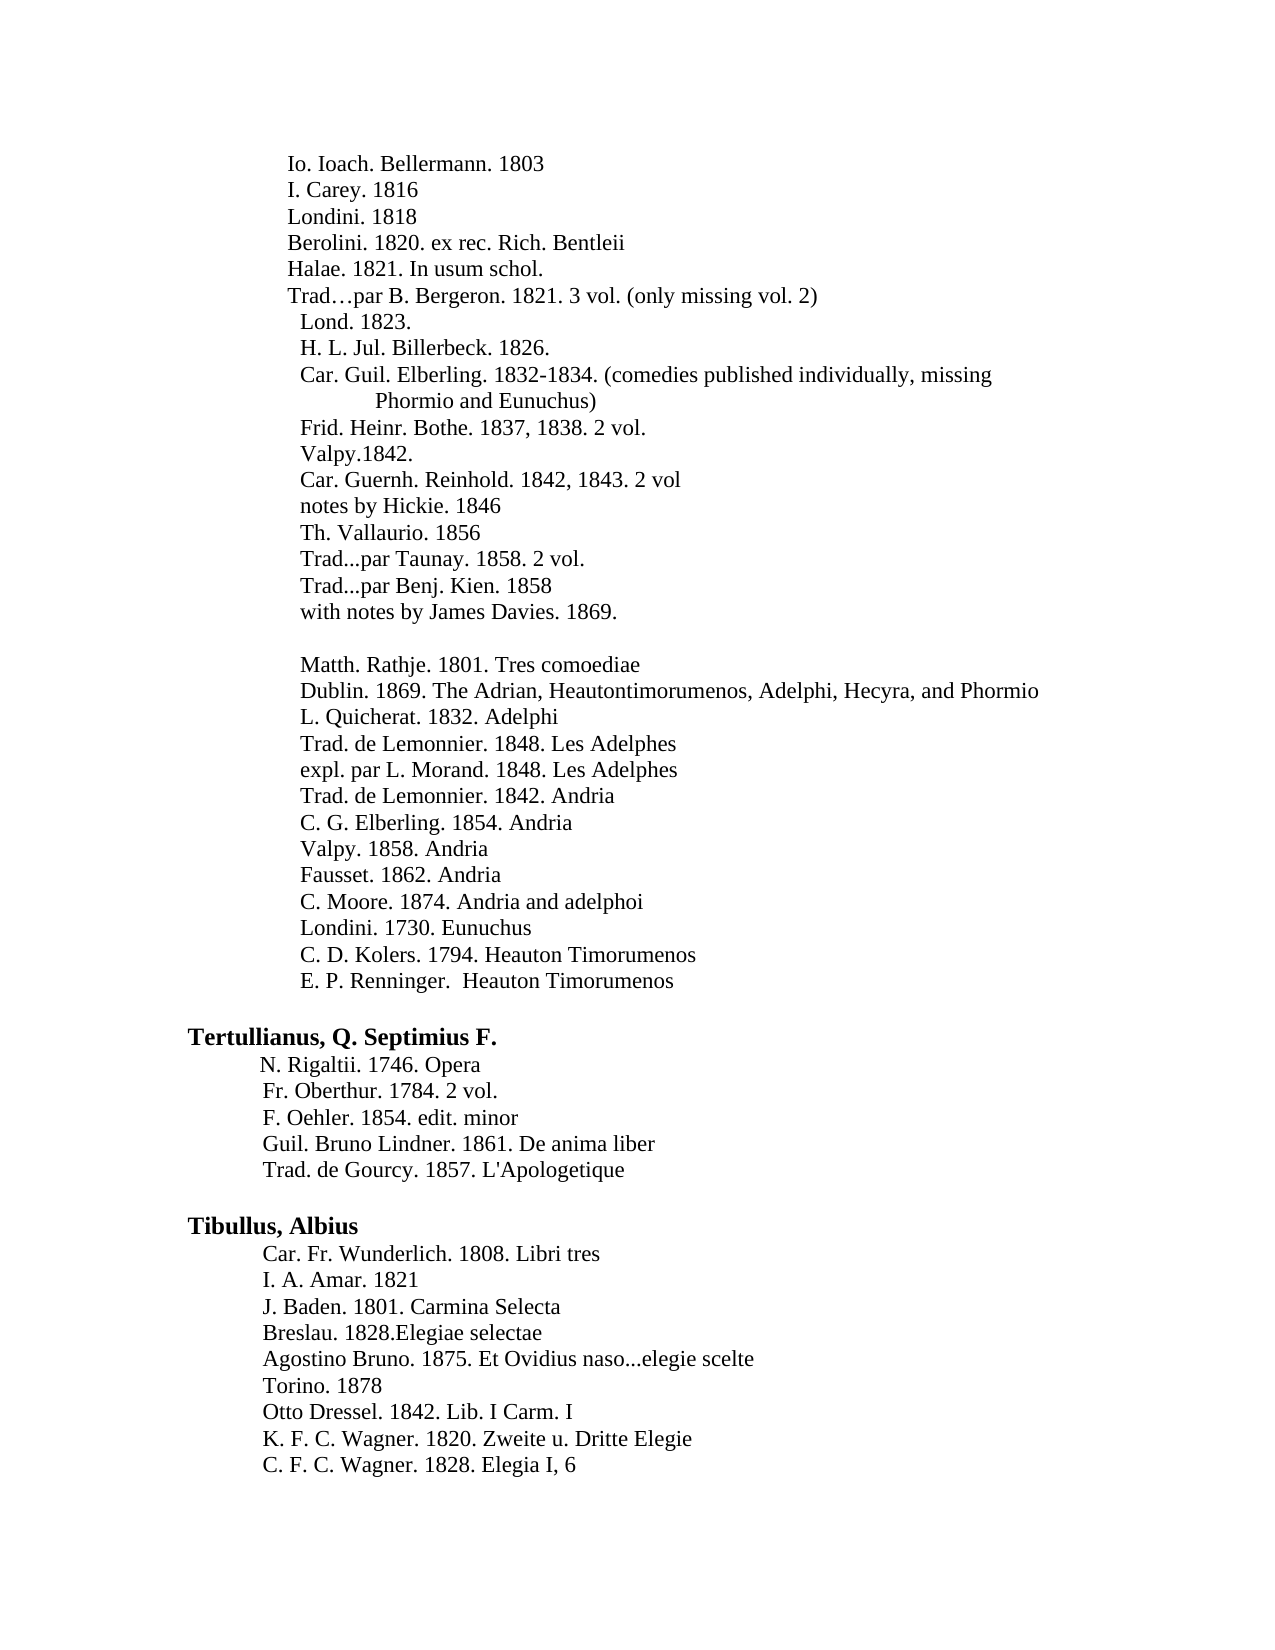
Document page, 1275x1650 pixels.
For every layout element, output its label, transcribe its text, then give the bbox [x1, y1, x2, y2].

text Th. Vallaurio. 1856 [225, 519, 1125, 545]
text Tibullus, Albius [187, 1211, 1125, 1240]
text J. Baden. 1801. Carmina Selecta [187, 1293, 1125, 1319]
text E. P. Renninger. Heauton Timorumenos [225, 967, 1125, 993]
text Matth. Rathje. 1801. Tres comoediae [225, 651, 1125, 677]
text I. Carey. 1816 [150, 176, 1125, 203]
text Car. Fr. Wunderlich. 1808. Libri tres [187, 1240, 1125, 1266]
text Trad...par Benj. Kien. 1858 [225, 572, 1125, 598]
text Car. Guernh. Reinhold. 1842, 1843. 2 vol [225, 466, 1125, 493]
text H. L. Jul. Billerbeck. 1826. [225, 334, 1125, 361]
text C. D. Kolers. 1794. Heauton Timorumenos [225, 941, 1125, 967]
text notes by Hickie. 1846 [225, 493, 1125, 519]
text C. F. C. Wagner. 1828. Elegia I, 6 [187, 1451, 1125, 1477]
text Tertullianus, Q. Septimius F. [150, 1022, 1125, 1051]
text F. Oehler. 1854. edit. minor [225, 1103, 1125, 1130]
text Dublin. 1869. The Adrian, Heautontimorumenos, Adelphi, Hecyra, and Phormio [225, 677, 1125, 703]
text Otto Dressel. 1842. Lib. I Carm. I [187, 1398, 1125, 1424]
text Agostino Bruno. 1875. Et Ovidius naso...elegie scelte [187, 1346, 1125, 1372]
text with notes by James Davies. 1869. [225, 598, 1125, 624]
text C. G. Elberling. 1854. Andria [225, 809, 1125, 835]
text Phormio and Eunuchus) [300, 387, 1125, 413]
text Fr. Oberthur. 1784. 2 vol. [225, 1077, 1125, 1103]
text expl. par L. Morand. 1848. Les Adelphes [225, 756, 1125, 782]
text Trad. de Lemonnier. 1842. Andria [225, 782, 1125, 809]
text Trad…par B. Bergeron. 1821. 3 vol. (only missing vol. 2) [150, 282, 1125, 308]
text K. F. C. Wagner. 1820. Zweite u. Dritte Elegie [187, 1424, 1125, 1451]
text Valpy. 1858. Andria [225, 835, 1125, 862]
text Londini. 1730. Eunuchus [225, 914, 1125, 941]
text L. Quicherat. 1832. Adelphi [225, 703, 1125, 730]
text Trad. de Lemonnier. 1848. Les Adelphes [225, 730, 1125, 756]
text Valpy.1842. [225, 440, 1125, 466]
text Lond. 1823. [225, 308, 1125, 334]
text Trad...par Taunay. 1858. 2 vol. [225, 545, 1125, 572]
text Breslau. 1828.Elegiae selectae [187, 1319, 1125, 1346]
text C. Moore. 1874. Andria and adelphoi [225, 888, 1125, 914]
text Guil. Bruno Lindner. 1861. De anima liber [187, 1130, 1125, 1156]
text Car. Guil. Elberling. 1832-1834. (comedies published individually, missing [300, 361, 1125, 387]
text Trad. de Gourcy. 1857. L'Apologetique [187, 1156, 1125, 1183]
text N. Rigaltii. 1746. Opera [225, 1051, 1125, 1077]
text Io. Ioach. Bellermann. 1803 [150, 150, 1125, 176]
text Fausset. 1862. Andria [225, 862, 1125, 888]
text Torino. 1878 [187, 1372, 1125, 1398]
text Berolini. 1820. ex rec. Rich. Bentleii [150, 229, 1125, 255]
text I. A. Amar. 1821 [187, 1266, 1125, 1293]
text Halae. 1821. In usum schol. [150, 255, 1125, 282]
text Londini. 1818 [150, 203, 1125, 229]
text Frid. Heinr. Bothe. 1837, 1838. 2 vol. [225, 413, 1125, 440]
